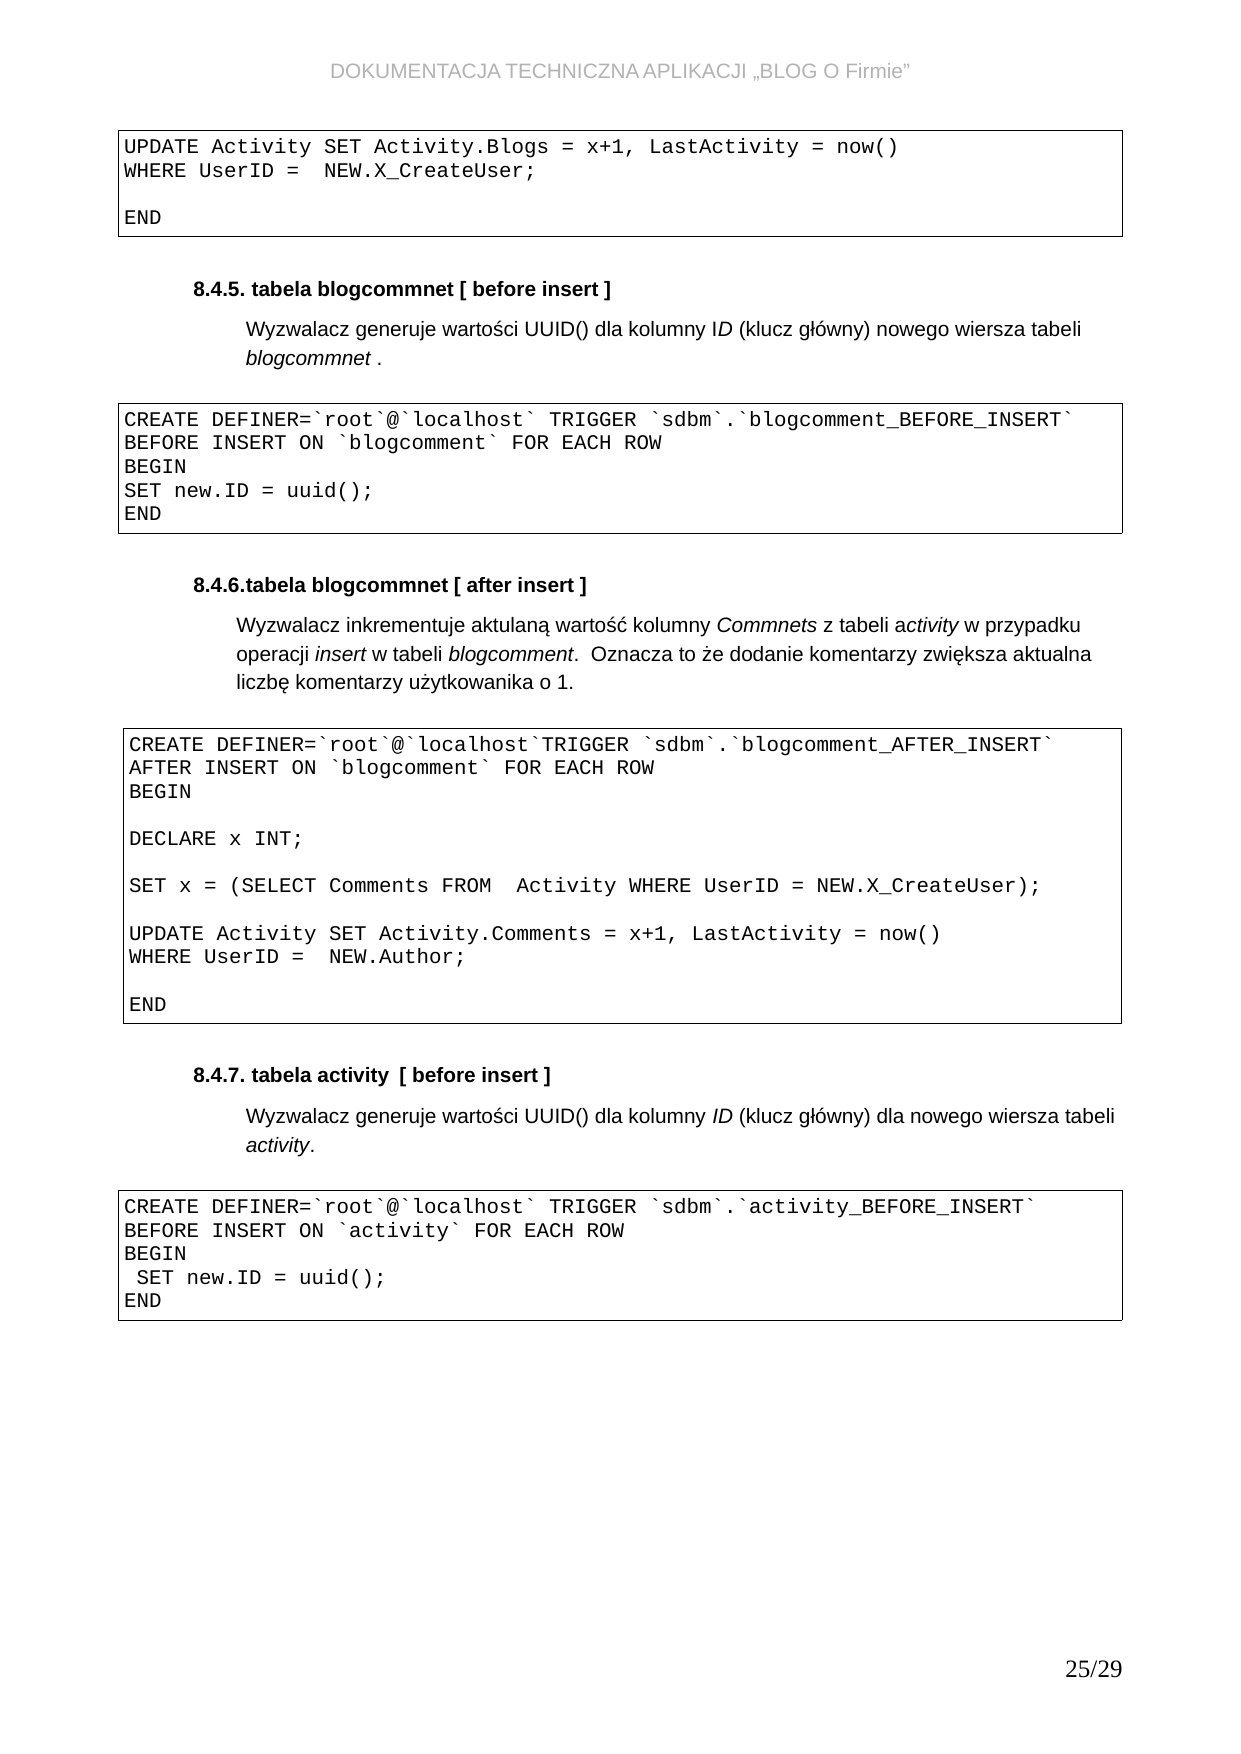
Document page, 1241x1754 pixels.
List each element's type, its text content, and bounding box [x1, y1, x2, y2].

list Tabela Activity [ BEFORE INSERT ] [193, 1063, 1122, 1088]
table_header CREATE DEFINER=`root`@`localhost`TRIGGER `sdbm`.`blogcomment_AFTER_INSERT` AFTER INSERT ON `blogcomment` FOR EACH ROW BEGIN DECLARE x INT; SET x = (SELECT Comments FROM Activity WHERE UserID = NEW.X_CreateUser); UPDATE Activity SET Activity.Comments = x+1, LastActivity = now() WHERE UserID = NEW.Author; END [124, 729, 1121, 1023]
list Wyzwalacz generuje wartości UUID() dla kolumny ID (klucz główny) nowego wiersza tabeli BlogCommnet . [193, 317, 1122, 369]
list Tabela BlogCommnet [ before INSERT ] [193, 277, 1122, 301]
table_header UPDATE Activity SET Activity.Blogs = x+1, LastActivity = now() WHERE UserID = NEW.X_CreateUser; END [119, 131, 1122, 236]
list Tabela BlogCommnet [ AFTER INSERT ] [193, 573, 1122, 597]
table_header CREATE DEFINER=`root`@`localhost` TRIGGER `sdbm`.`activity_BEFORE_INSERT` BEFORE INSERT ON `activity` FOR EACH ROW BEGIN SET new.ID = uuid(); END [119, 1191, 1122, 1320]
list Wyzwalacz generuje wartości UUID() dla kolumny ID (klucz główny) dla nowego wiersza tabeli activity. [193, 1104, 1122, 1157]
table_header CREATE DEFINER=`root`@`localhost` TRIGGER `sdbm`.`blogcomment_BEFORE_INSERT` BEFORE INSERT ON `blogcomment` FOR EACH ROW BEGIN SET new.ID = uuid(); END [119, 404, 1122, 533]
list Wyzwalacz inkrementuje aktulaną wartość kolumny Commnets z tabeli activity w przypadku operacji insert w tabeli BlogComment. Oznacza to że dodanie komentarzy zwiększa aktualna liczbę komentarzy użytkowanika o 1. [171, 613, 1122, 694]
